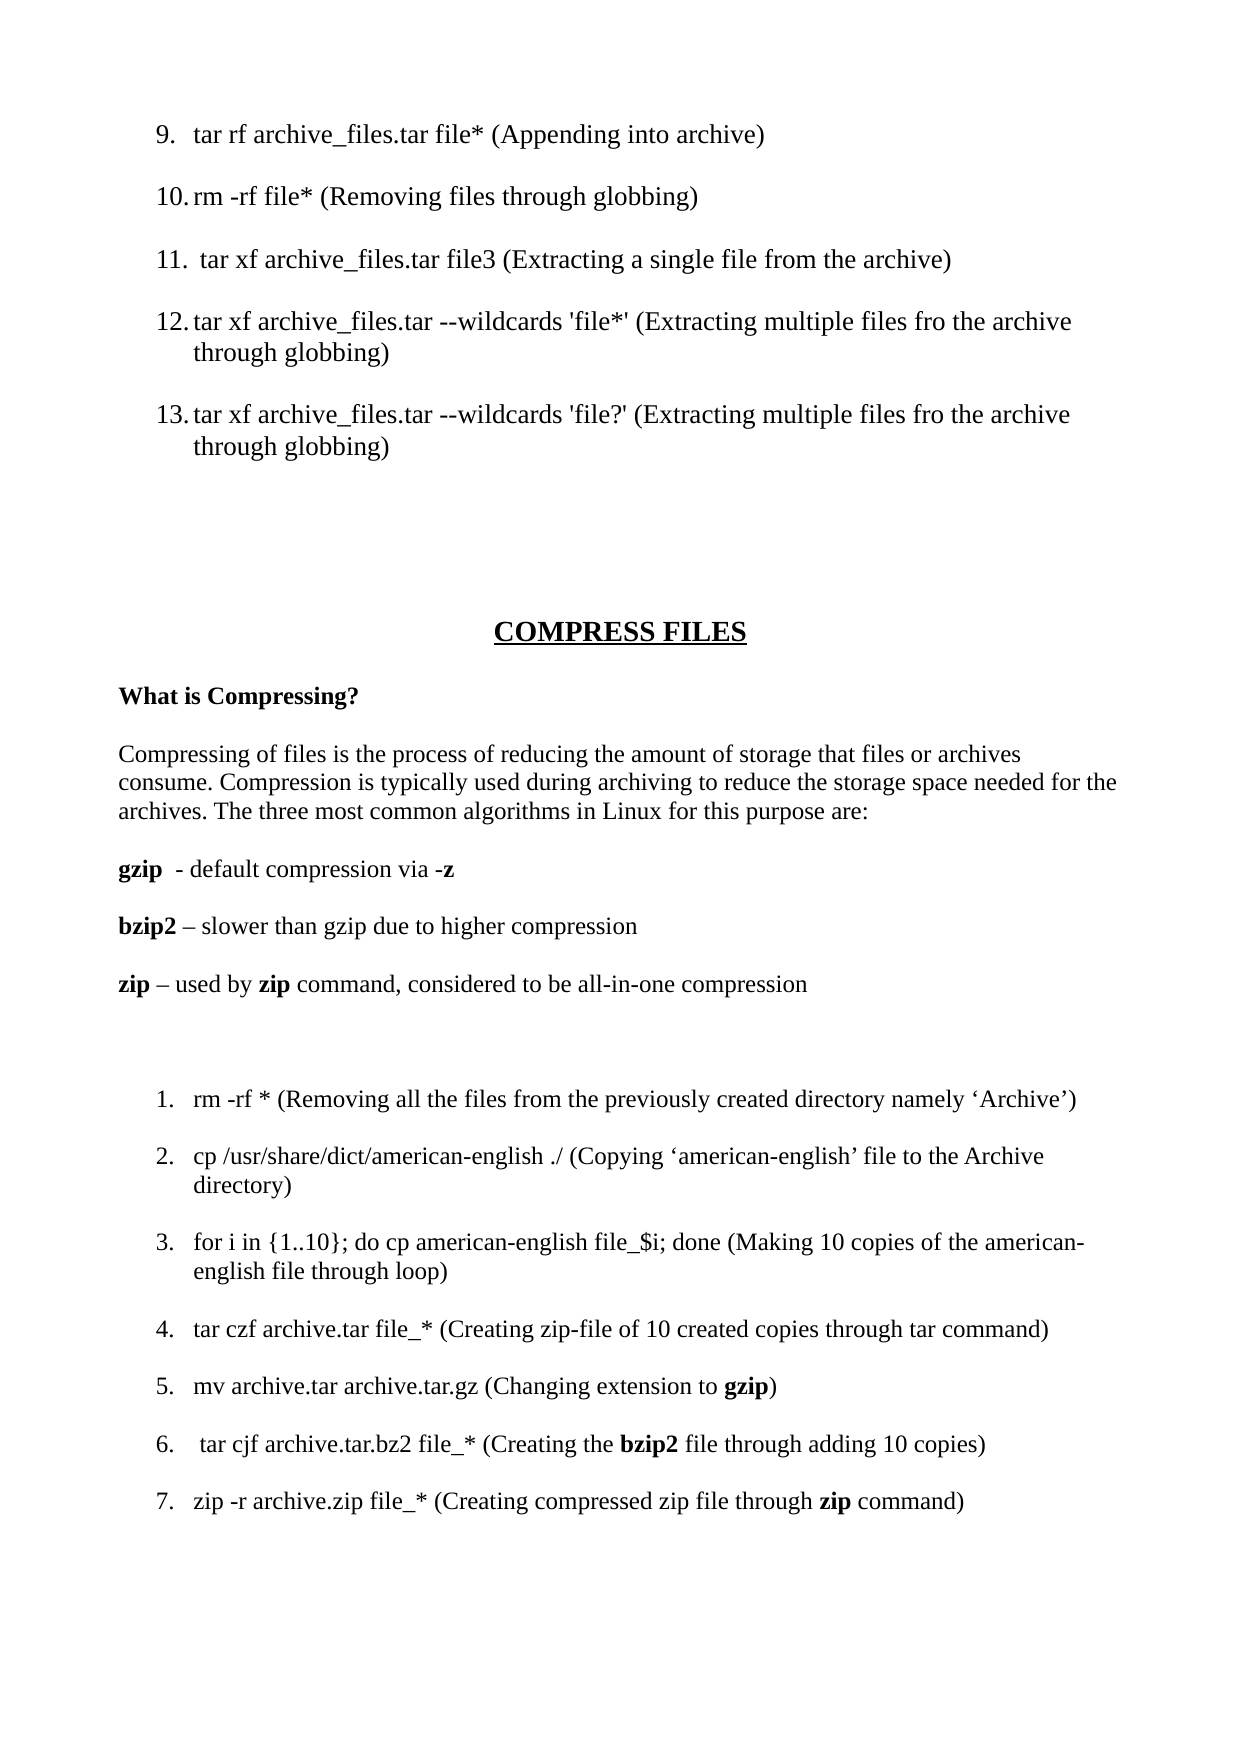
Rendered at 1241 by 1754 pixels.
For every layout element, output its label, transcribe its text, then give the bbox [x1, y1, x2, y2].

list tar xf archive_files.tar --wildcards 'file?' (Extracting multiple files fro the archive through globbing) [156, 398, 1122, 461]
list zip -r archive.zip file_* (Creating compressed zip file through zip command) [156, 1486, 1122, 1515]
text COMPRESS FILES [118, 614, 1122, 648]
list tar czf archive.tar file_* (Creating zip-file of 10 created copies through tar command) [156, 1314, 1122, 1342]
list tar xf archive_files.tar --wildcards 'file*' (Extracting multiple files fro the archive through globbing) [156, 305, 1122, 367]
list cp /usr/share/dict/american-english ./ (Copying ‘american-english’ file to the Archive directory) [156, 1141, 1122, 1199]
text bzip2 – slower than gzip due to higher compression [118, 911, 1122, 940]
list for i in {1..10}; do cp american-english file_$i; done (Making 10 copies of the american-english file through loop) [156, 1227, 1122, 1285]
list tar cjf archive.tar.bz2 file_* (Creating the bzip2 file through adding 10 copies) [156, 1429, 1122, 1457]
text Compressing of files is the process of reducing the amount of storage that files or archives consume. Compression is typically used during archiving to reduce the storage space needed for the archives. The three most common algorithms in Linux for this purpose are: [118, 739, 1122, 825]
list tar xf archive_files.tar file3 (Extracting a single file from the archive) [156, 243, 1122, 274]
list tar rf archive_files.tar file* (Appending into archive) [156, 118, 1122, 149]
list rm -rf file* (Removing files through globbing) [156, 180, 1122, 212]
text zip – used by zip command, considered to be all-in-one compression [118, 969, 1122, 997]
list rm -rf * (Removing all the files from the previously created directory namely ‘Archive’) [156, 1084, 1122, 1112]
text gzip - default compression via -z [118, 854, 1122, 882]
list mv archive.tar archive.tar.gz (Changing extension to gzip) [156, 1371, 1122, 1400]
text What is Compressing? [118, 681, 1122, 710]
